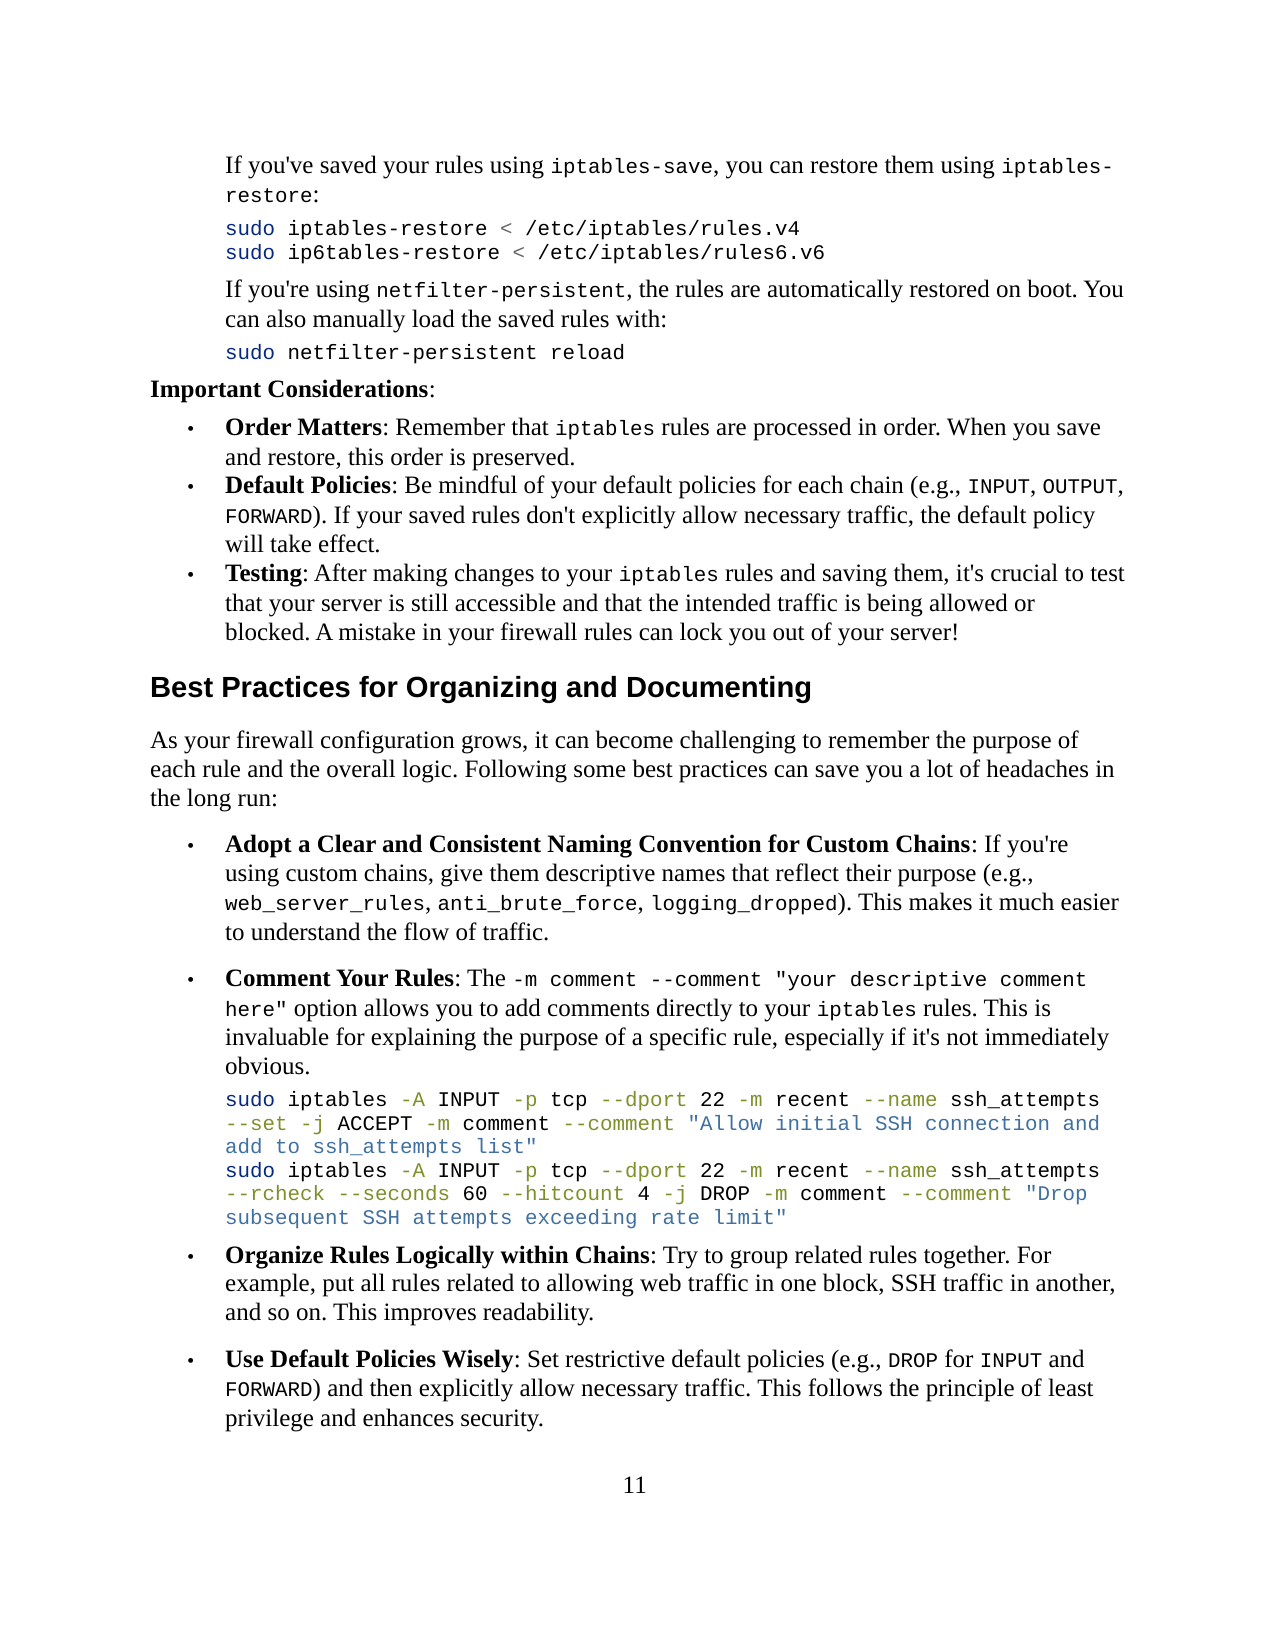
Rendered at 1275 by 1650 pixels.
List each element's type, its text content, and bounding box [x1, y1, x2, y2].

list Organize Rules Logically within Chains: Try to group related rules together. For example, put all rules related to allowing web traffic in one block, SSH traffic in another, and so on. This improves readability. [187, 1240, 1125, 1326]
subtitle Best Practices for Organizing and Documenting [150, 670, 1125, 704]
list Testing: After making changes to your iptables rules and saving them, it's crucial to test that your server is still accessible and that the intended traffic is being allowed or blocked. A mistake in your firewall rules can lock you out of your server! [187, 558, 1125, 645]
list sudo ip6tables-restore < /etc/iptables/rules6.v6 [187, 242, 1125, 265]
list sudo iptables-restore < /etc/iptables/rules.v4 [187, 218, 1125, 242]
list sudo iptables -A INPUT -p tcp --dport 22 -m recent --name ssh_attempts --set -j ACCEPT -m comment --comment "Allow initial SSH connection and add to ssh_attempts list" [187, 1089, 1125, 1160]
list Adopt a Clear and Consistent Naming Convention for Custom Chains: If you're using custom chains, give them descriptive names that reflect their purpose (e.g., web_server_rules, anti_brute_force, logging_dropped). This makes it much easier to understand the flow of traffic. [187, 829, 1125, 945]
list Comment Your Rules: The -m comment --comment "your descriptive comment here" option allows you to add comments directly to your iptables rules. This is invaluable for explaining the purpose of a specific rule, especially if it's not immediately obvious. [187, 963, 1125, 1080]
text Important Considerations: [150, 374, 1125, 403]
list Use Default Policies Wisely: Set restrictive default policies (e.g., DROP for INPUT and FORWARD) and then explicitly allow necessary traffic. This follows the principle of least privilege and enhances security. [187, 1344, 1125, 1432]
list If you're using netfilter-persistent, the rules are automatically restored on boot. You can also manually load the saved rules with: [187, 274, 1125, 333]
text As your firewall configuration grows, it can become challenging to remember the purpose of each rule and the overall logic. Following some best practices can save you a lot of headaches in the long run: [150, 725, 1125, 812]
list If you've saved your rules using iptables-save, you can restore them using iptables-restore: [187, 150, 1125, 209]
list sudo netfilter-persistent reload [187, 342, 1125, 365]
list Default Policies: Be mindful of your default policies for each chain (e.g., INPUT, OUTPUT, FORWARD). If your saved rules don't explicitly allow necessary traffic, the default policy will take effect. [187, 470, 1125, 558]
list sudo iptables -A INPUT -p tcp --dport 22 -m recent --name ssh_attempts --rcheck --seconds 60 --hitcount 4 -j DROP -m comment --comment "Drop subsequent SSH attempts exceeding rate limit" [187, 1160, 1125, 1231]
list Order Matters: Remember that iptables rules are processed in order. When you save and restore, this order is preserved. [187, 412, 1125, 470]
